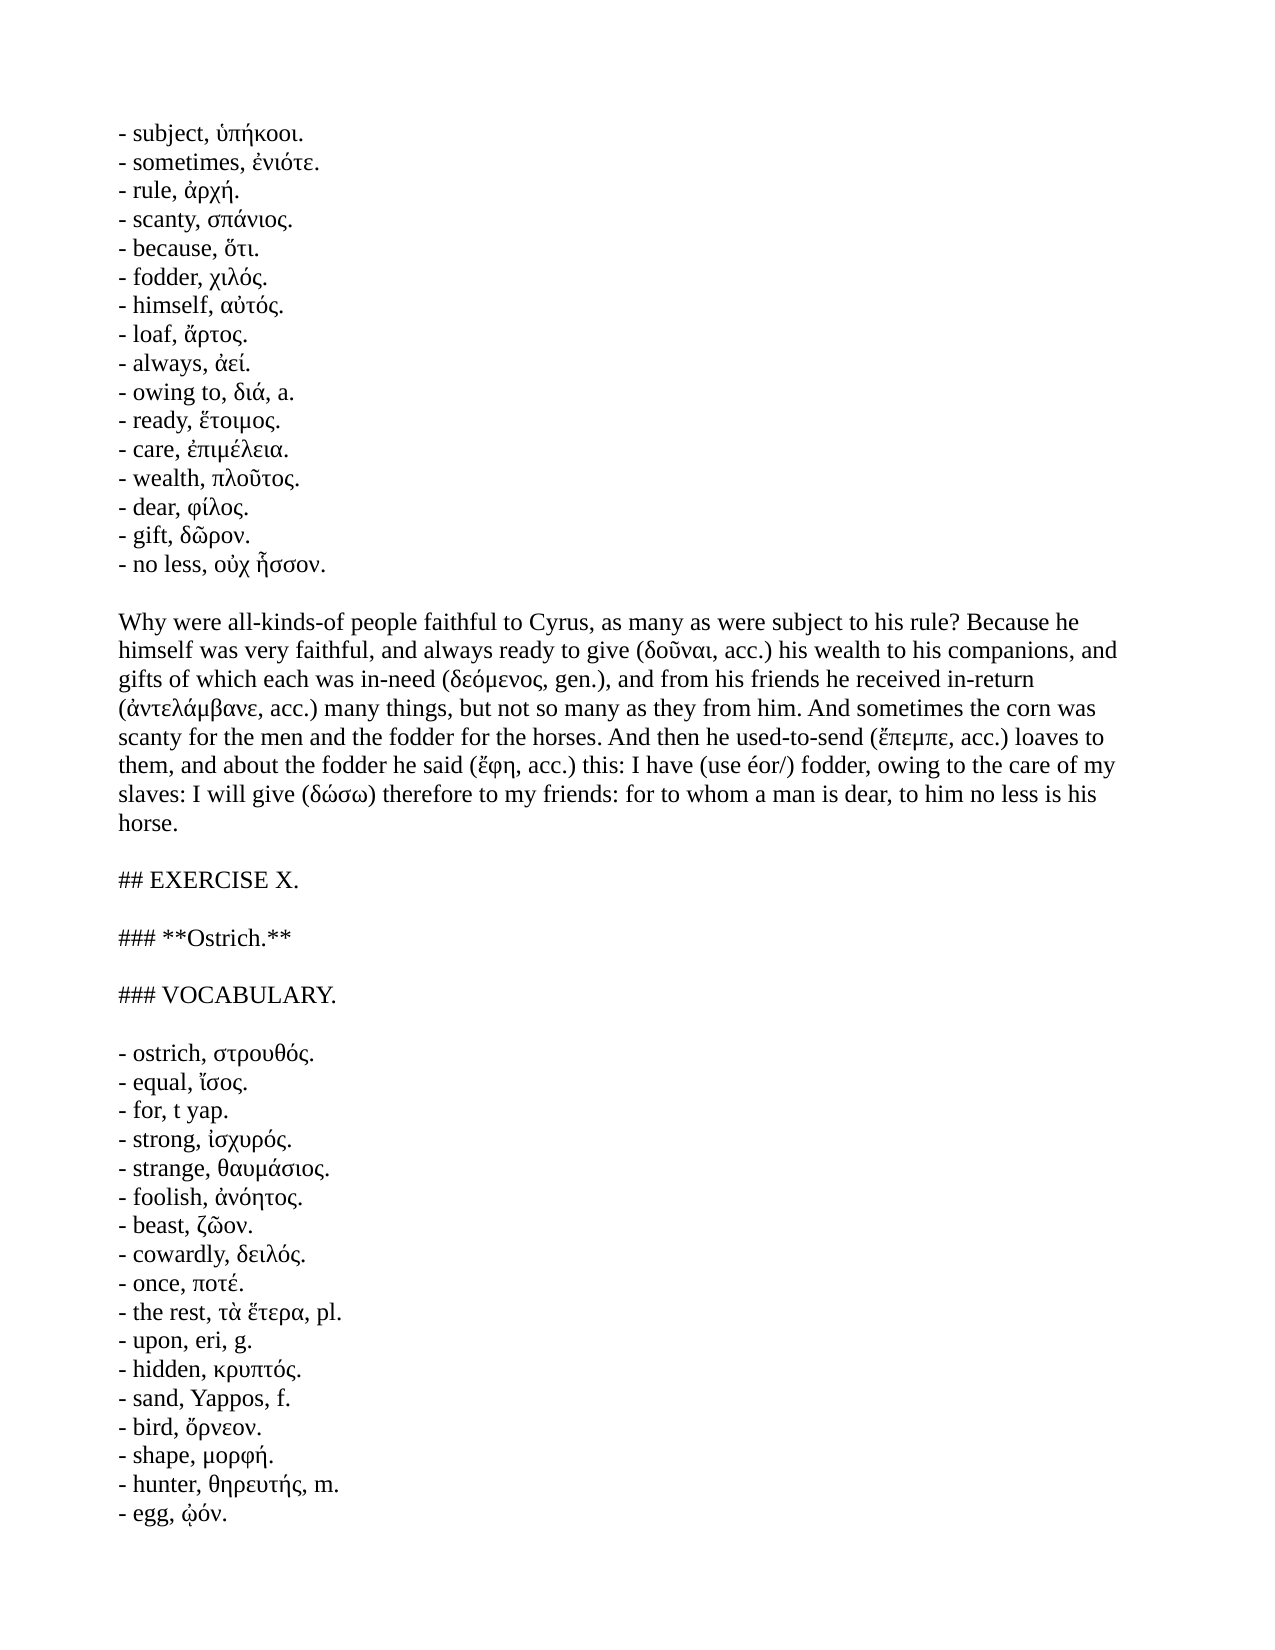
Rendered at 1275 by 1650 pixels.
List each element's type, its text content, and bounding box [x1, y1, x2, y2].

text ### VOCABULARY. [118, 981, 1157, 1009]
text - bird, ὄρνεον. [118, 1412, 1157, 1441]
text - sometimes, ἐνιότε. [118, 147, 1157, 176]
text - hunter, θηρευτής, m. [118, 1469, 1157, 1498]
text - subject, ὑπήκοοι. [118, 118, 1157, 147]
text - for, t yap. [118, 1096, 1157, 1124]
text - the rest, τὰ ἕτερα, pl. [118, 1297, 1157, 1326]
text - scanty, σπάνιος. [118, 204, 1157, 233]
text - strange, θαυμάσιος. [118, 1153, 1157, 1182]
text - equal, ἴσος. [118, 1067, 1157, 1096]
text - upon, eri, g. [118, 1326, 1157, 1354]
text - no less, οὐχ ἧσσον. [118, 549, 1157, 578]
text - strong, ἰσχυρός. [118, 1124, 1157, 1153]
text - egg, ᾠόν. [118, 1498, 1157, 1527]
text - once, ποτέ. [118, 1268, 1157, 1297]
text ### **Ostrich.** [118, 923, 1157, 952]
text - care, ἐπιμέλεια. [118, 434, 1157, 463]
text - beast, ζῶον. [118, 1211, 1157, 1239]
text - dear, φίλος. [118, 492, 1157, 521]
text - fodder, χιλός. [118, 262, 1157, 291]
text ## EXERCISE X. [118, 866, 1157, 894]
text - ready, ἕτοιμος. [118, 406, 1157, 434]
text - foolish, ἀνόητος. [118, 1182, 1157, 1211]
text - hidden, κρυπτός. [118, 1354, 1157, 1383]
text - shape, μορφή. [118, 1441, 1157, 1469]
text - sand, Yappos, f. [118, 1383, 1157, 1412]
text - wealth, πλοῦτος. [118, 463, 1157, 492]
text - always, ἀεί. [118, 348, 1157, 377]
text - ostrich, στρουθός. [118, 1038, 1157, 1067]
text - because, ὅτι. [118, 233, 1157, 262]
text - owing to, διά, a. [118, 377, 1157, 406]
text - himself, αὐτός. [118, 291, 1157, 319]
text - rule, ἀρχή. [118, 176, 1157, 204]
text Why were all-kinds-of people faithful to Cyrus, as many as were subject to his rule? Because he himself was very faithful, and always ready to give (δοῦναι, acc.) his wealth to his companions, and gifts of which each was in-need (δεόμενος, gen.), and from his friends he received in-return (ἀντελάμβανε, acc.) many things, but not so many as they from him. And sometimes the corn was scanty for the men and the fodder for the horses. And then he used-to-send (ἔπεμπε, acc.) loaves to them, and about the fodder he said (ἔφη, acc.) this: I have (use éor/) fodder, owing to the care of my slaves: I will give (δώσω) therefore to my friends: for to whom a man is dear, to him no less is his horse. [118, 607, 1157, 837]
text - gift, δῶρον. [118, 521, 1157, 549]
text - cowardly, δειλός. [118, 1239, 1157, 1268]
text - loaf, ἄρτος. [118, 319, 1157, 348]
